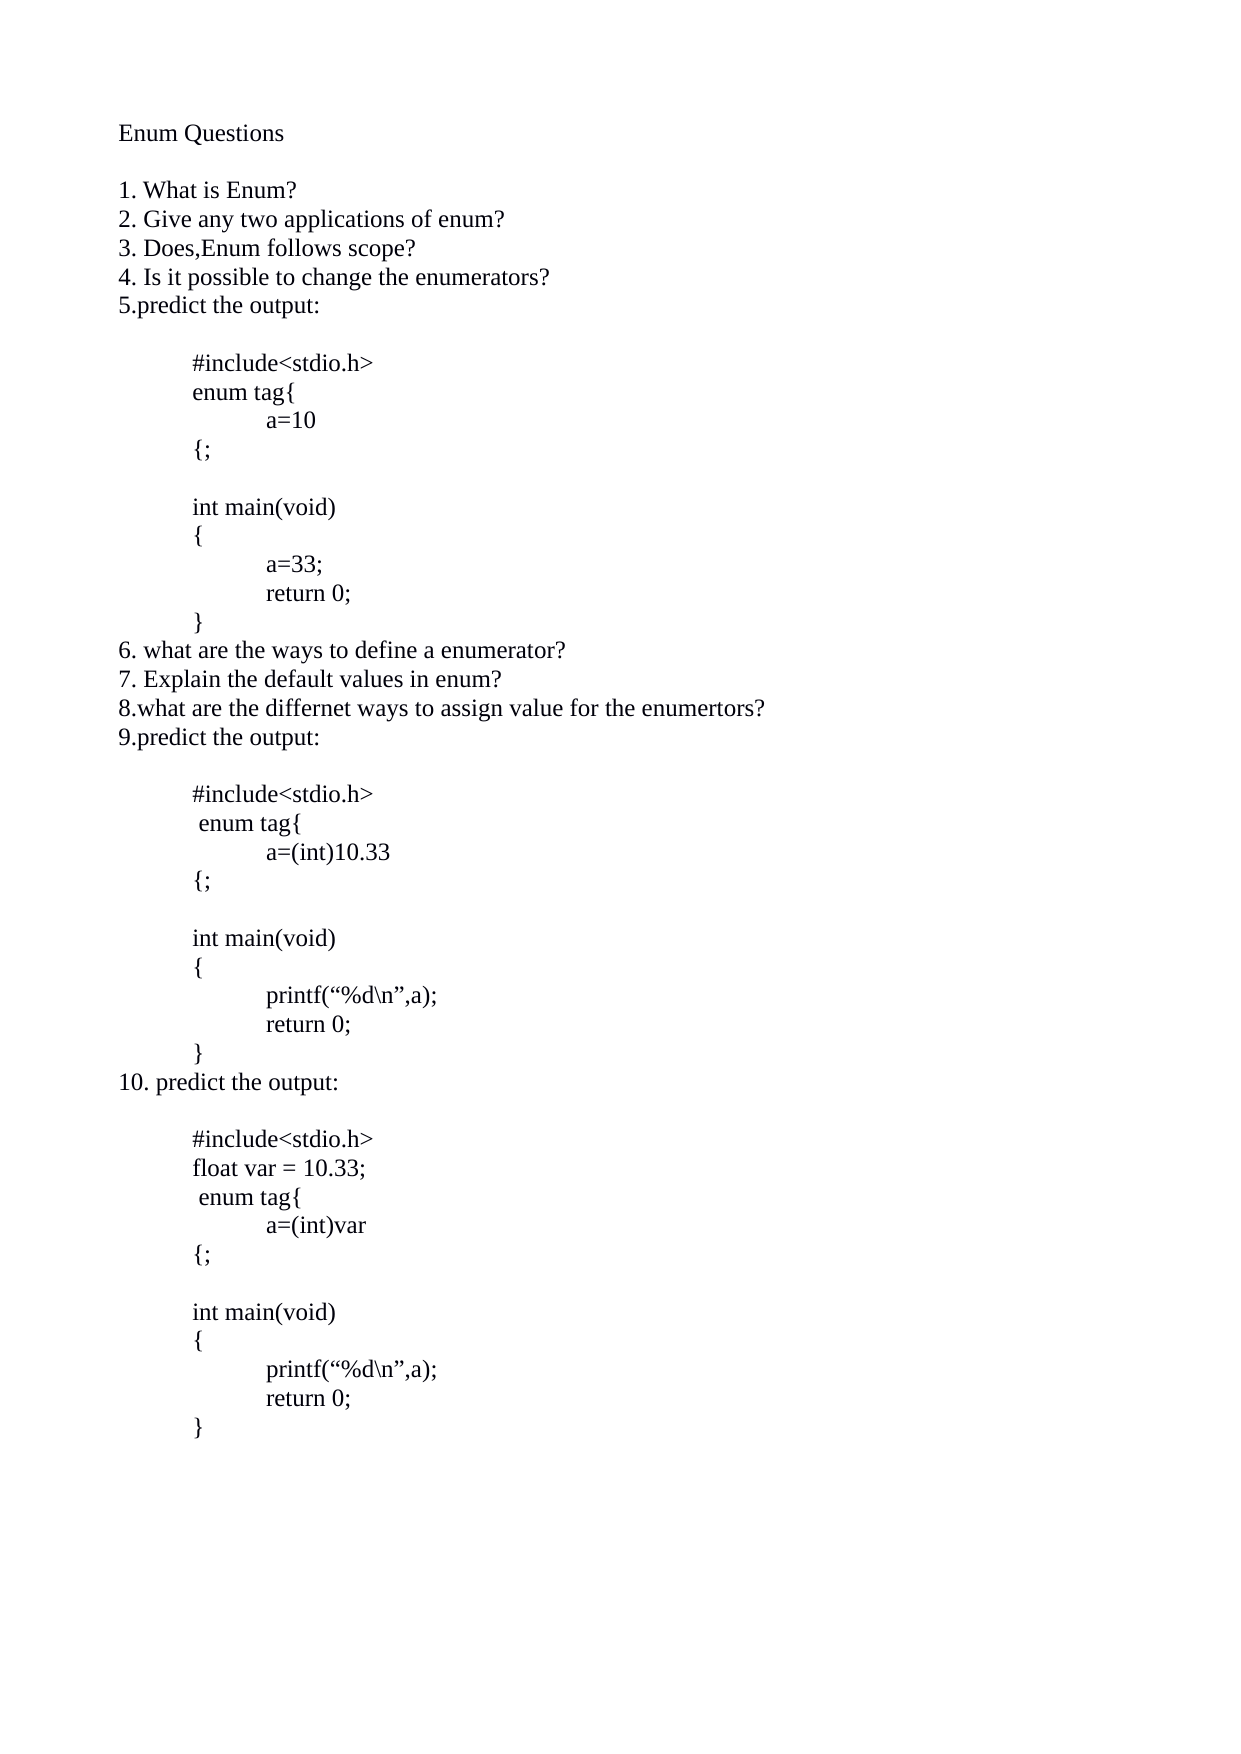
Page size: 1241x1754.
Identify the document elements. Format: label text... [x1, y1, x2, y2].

text printf(“%d\n”,a); [118, 981, 1122, 1009]
text } [118, 1412, 1122, 1441]
text return 0; [118, 578, 1122, 607]
text } [118, 1038, 1122, 1067]
text 5.predict the output: [118, 291, 1122, 319]
text a=(int)10.33 [118, 837, 1122, 866]
text 4. Is it possible to change the enumerators? [118, 262, 1122, 291]
text 7. Explain the default values in enum? [118, 664, 1122, 693]
text return 0; [118, 1383, 1122, 1412]
text enum tag{ [118, 377, 1122, 406]
text 1. What is Enum? [118, 176, 1122, 204]
text {; [118, 434, 1122, 463]
text { [118, 1326, 1122, 1354]
text enum tag{ [118, 1182, 1122, 1211]
text Enum Questions [118, 118, 1122, 147]
text a=33; [118, 549, 1122, 578]
text 10. predict the output: [118, 1067, 1122, 1096]
text { [118, 952, 1122, 981]
text a=10 [118, 406, 1122, 434]
text 3. Does,Enum follows scope? [118, 233, 1122, 262]
text #include<stdio.h> [118, 779, 1122, 808]
text int main(void) [118, 923, 1122, 952]
text { [118, 521, 1122, 549]
text return 0; [118, 1009, 1122, 1038]
text a=(int)var [118, 1211, 1122, 1239]
text {; [118, 1239, 1122, 1268]
text 9.predict the output: [118, 722, 1122, 751]
text int main(void) [118, 1297, 1122, 1326]
text 6. what are the ways to define a enumerator? [118, 636, 1122, 664]
text } [118, 607, 1122, 636]
text #include<stdio.h> [118, 1124, 1122, 1153]
text 8.what are the differnet ways to assign value for the enumertors? [118, 693, 1122, 722]
text enum tag{ [118, 808, 1122, 837]
text printf(“%d\n”,a); [118, 1354, 1122, 1383]
text #include<stdio.h> [118, 348, 1122, 377]
text int main(void) [118, 492, 1122, 521]
text 2. Give any two applications of enum? [118, 204, 1122, 233]
text float var = 10.33; [118, 1153, 1122, 1182]
text {; [118, 866, 1122, 894]
